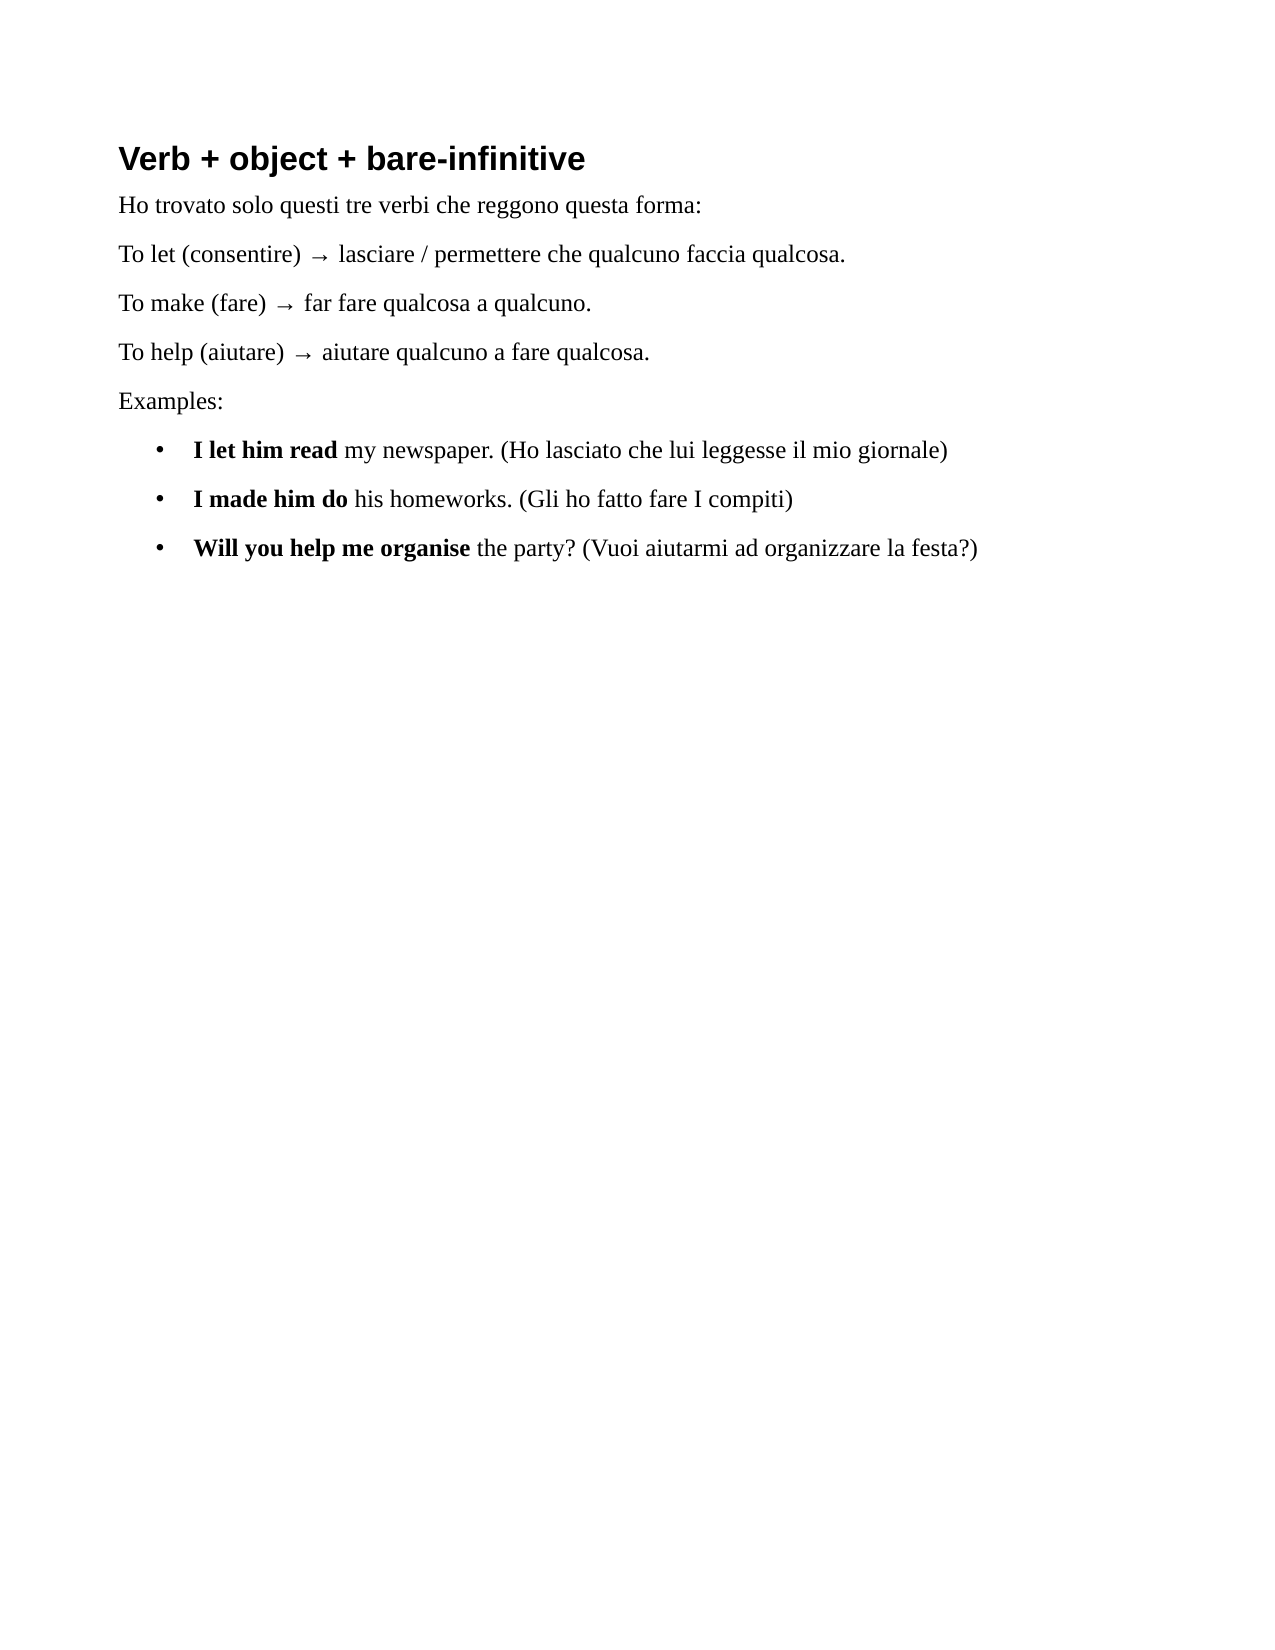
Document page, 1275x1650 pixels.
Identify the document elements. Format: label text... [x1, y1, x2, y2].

text To help (aiutare) → aiutare qualcuno a fare qualcosa. [118, 337, 1157, 366]
text Ho trovato solo questi tre verbi che reggono questa forma: [118, 190, 1157, 219]
list I made him do his homeworks. (Gli ho fatto fare I compiti) [156, 484, 1157, 513]
text To let (consentire) → lasciare / permettere che qualcuno faccia qualcosa. [118, 239, 1157, 268]
text Examples: [118, 386, 1157, 415]
text To make (fare) → far fare qualcosa a qualcuno. [118, 288, 1157, 317]
list I let him read my newspaper. (Ho lasciato che lui leggesse il mio giornale) [156, 435, 1157, 464]
subtitle Verb + object + bare-infinitive [118, 139, 1157, 178]
list Will you help me organise the party? (Vuoi aiutarmi ad organizzare la festa?) [156, 533, 1157, 562]
